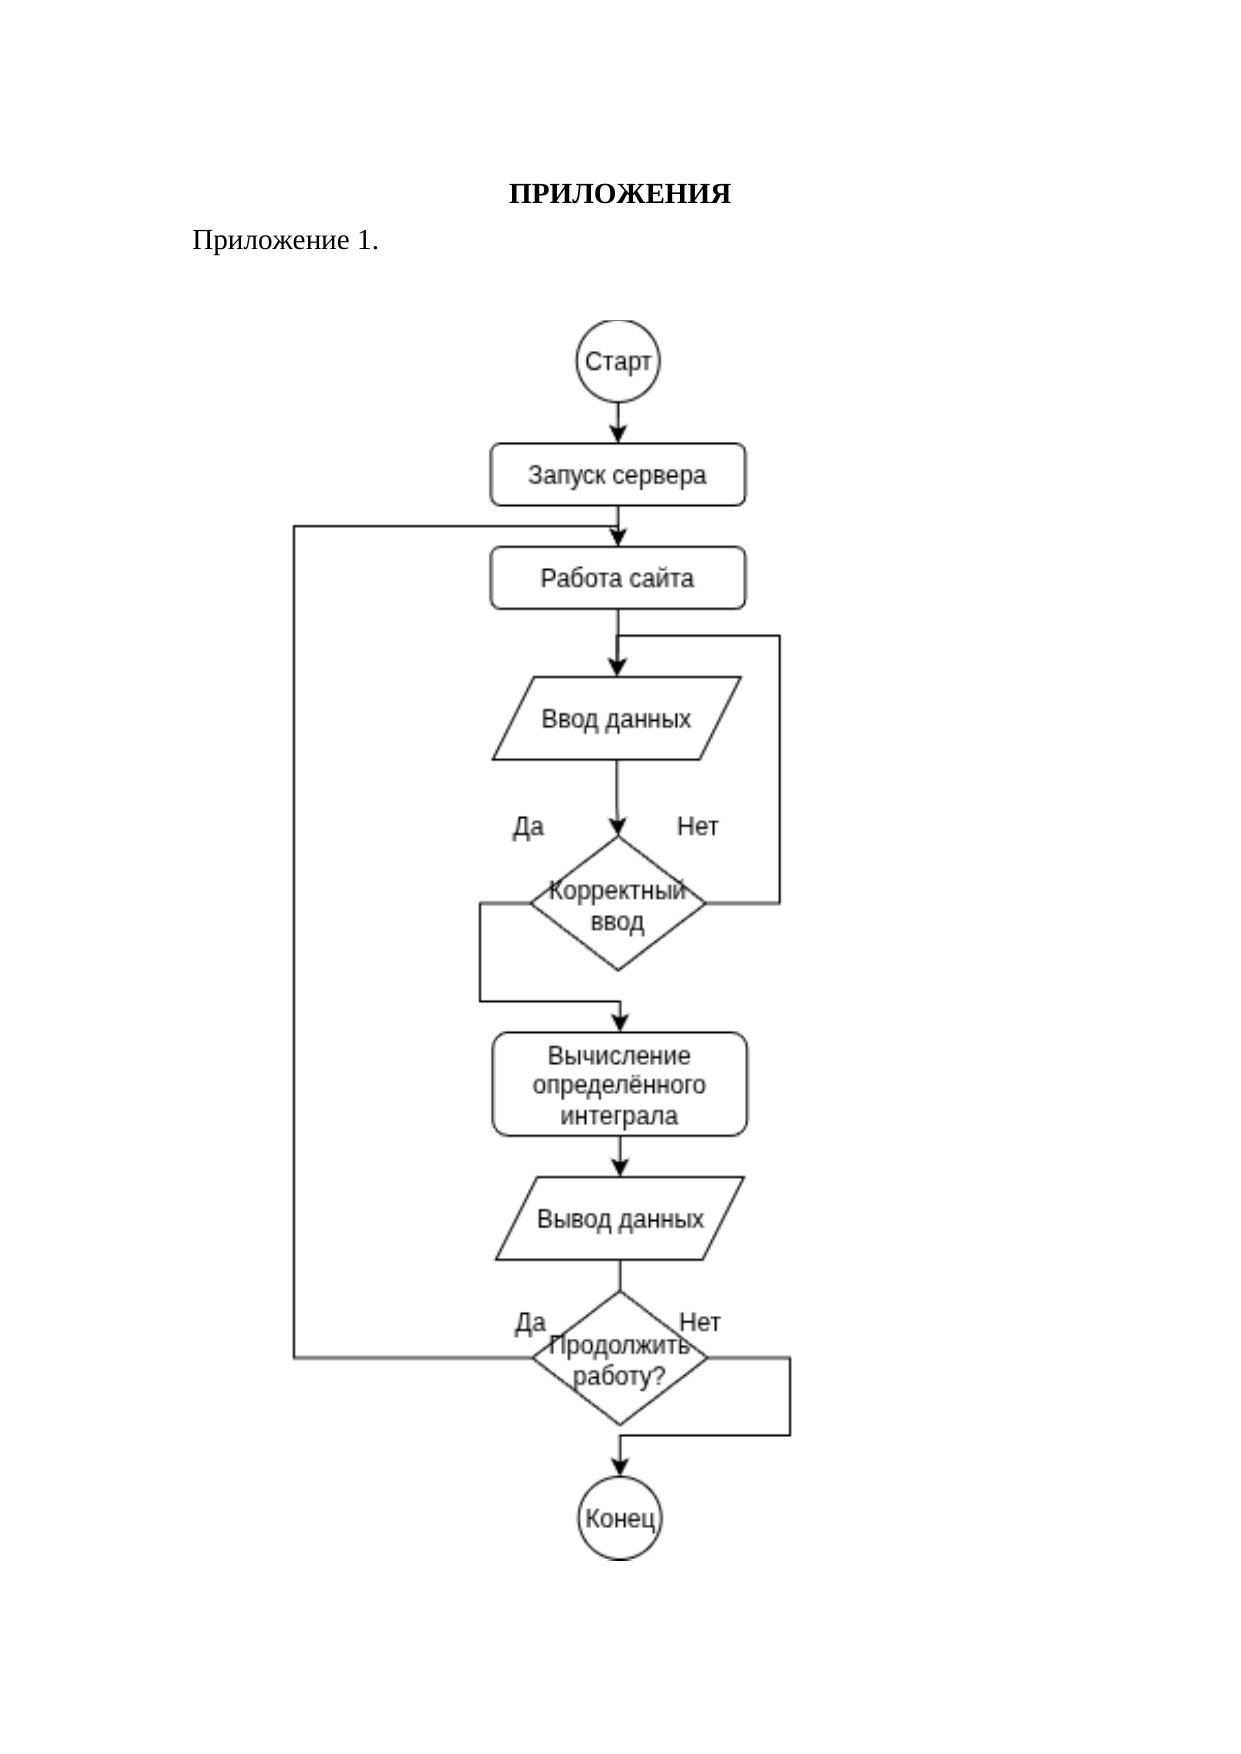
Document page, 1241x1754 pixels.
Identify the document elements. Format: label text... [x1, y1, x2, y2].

text Приложение 1. [118, 222, 1122, 256]
picture [279, 320, 1019, 1561]
title Приложения [118, 176, 1122, 210]
